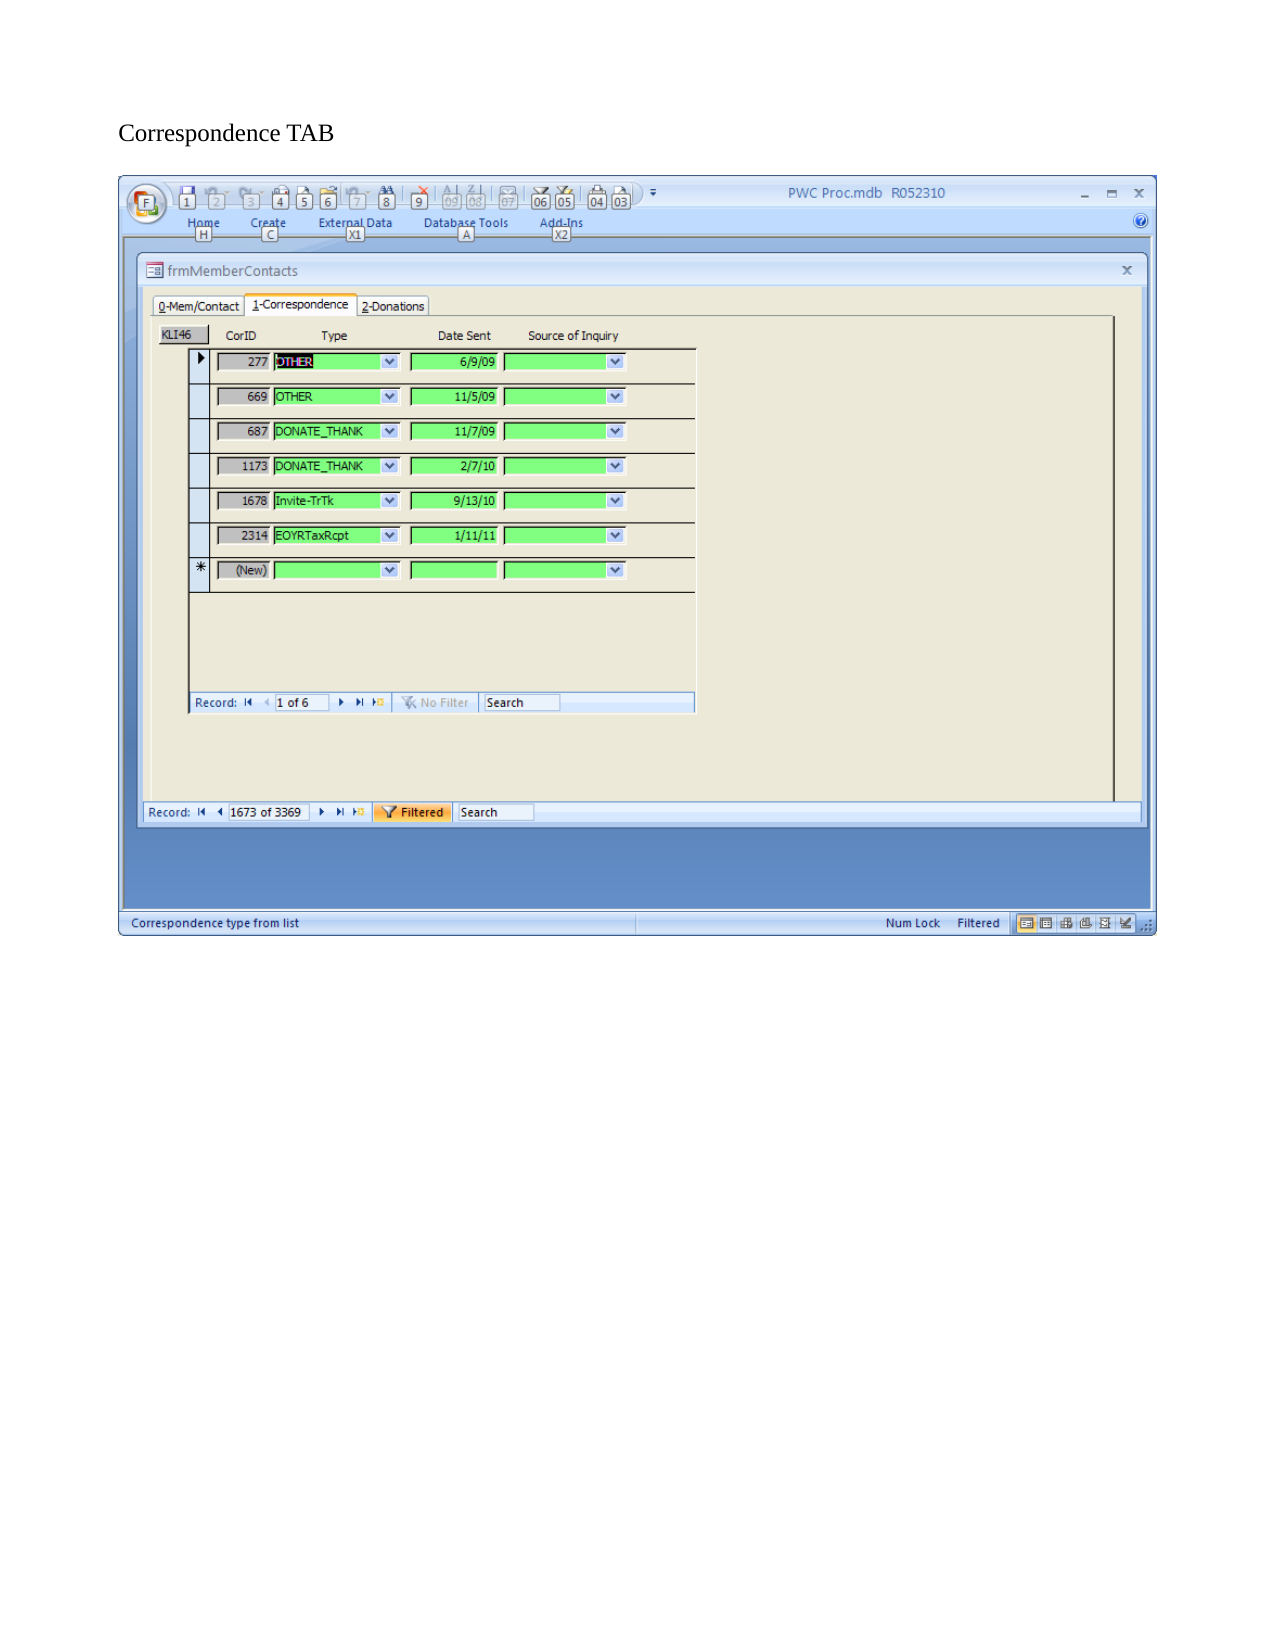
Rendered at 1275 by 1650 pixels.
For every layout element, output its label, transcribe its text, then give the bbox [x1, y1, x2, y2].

text Correspondence TAB [118, 118, 1157, 147]
picture [118, 175, 1157, 936]
